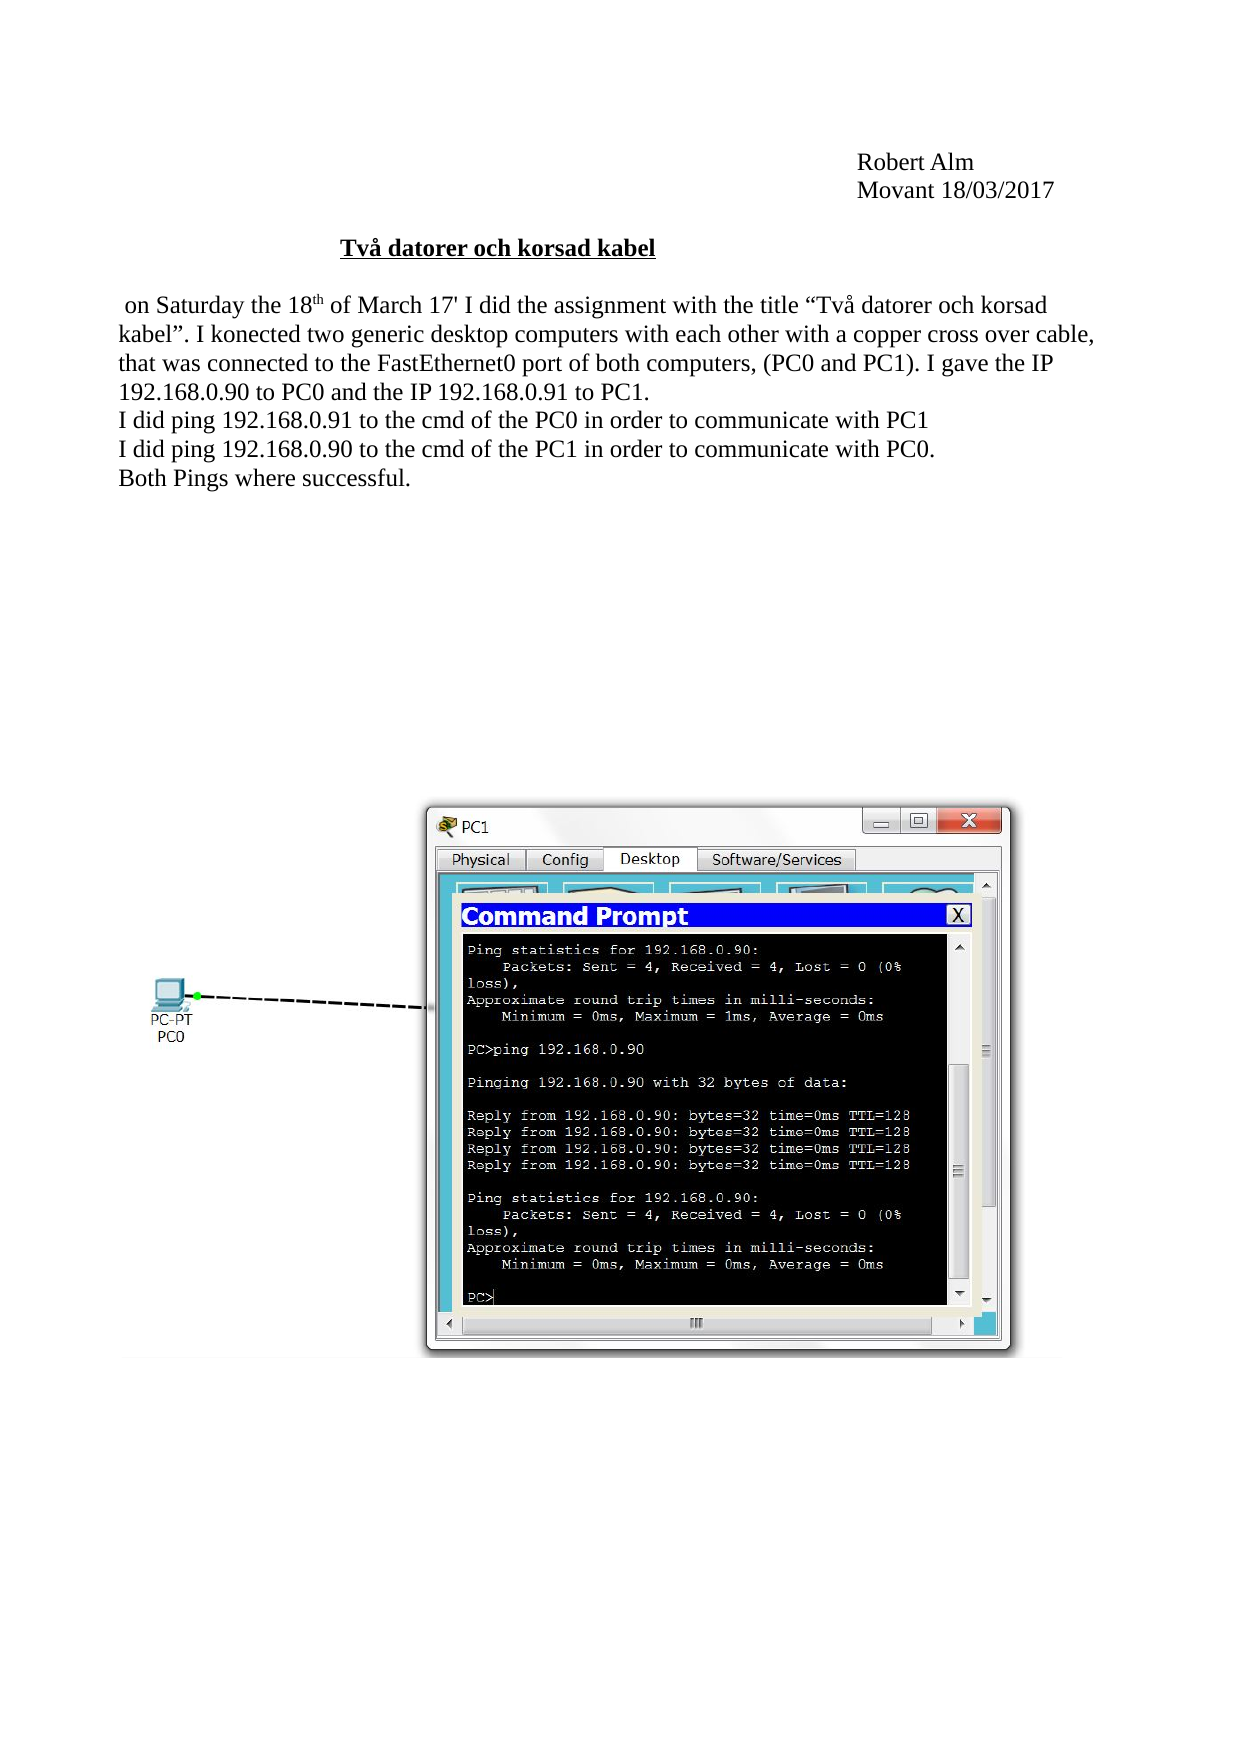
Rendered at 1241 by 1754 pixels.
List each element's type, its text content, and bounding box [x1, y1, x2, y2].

picture [121, 740, 1063, 1358]
text Två datorer och korsad kabel [118, 233, 1122, 262]
text I did ping 192.168.0.90 to the cmd of the PC1 in order to communicate with PC0. [118, 434, 1122, 463]
text Robert Alm [118, 147, 1122, 176]
text Both Pings where successful. [118, 463, 1122, 492]
text on Saturday the 18th of March 17' I did the assignment with the title “Två datorer och korsad kabel”. I konected two generic desktop computers with each other with a copper cross over cable, that was connected to the FastEthernet0 port of both computers, (PC0 and PC1). I gave the IP 192.168.0.90 to PC0 and the IP 192.168.0.91 to PC1. [118, 291, 1122, 406]
text I did ping 192.168.0.91 to the cmd of the PC0 in order to communicate with PC1 [118, 406, 1122, 434]
text Movant 18/03/2017 [118, 176, 1122, 204]
